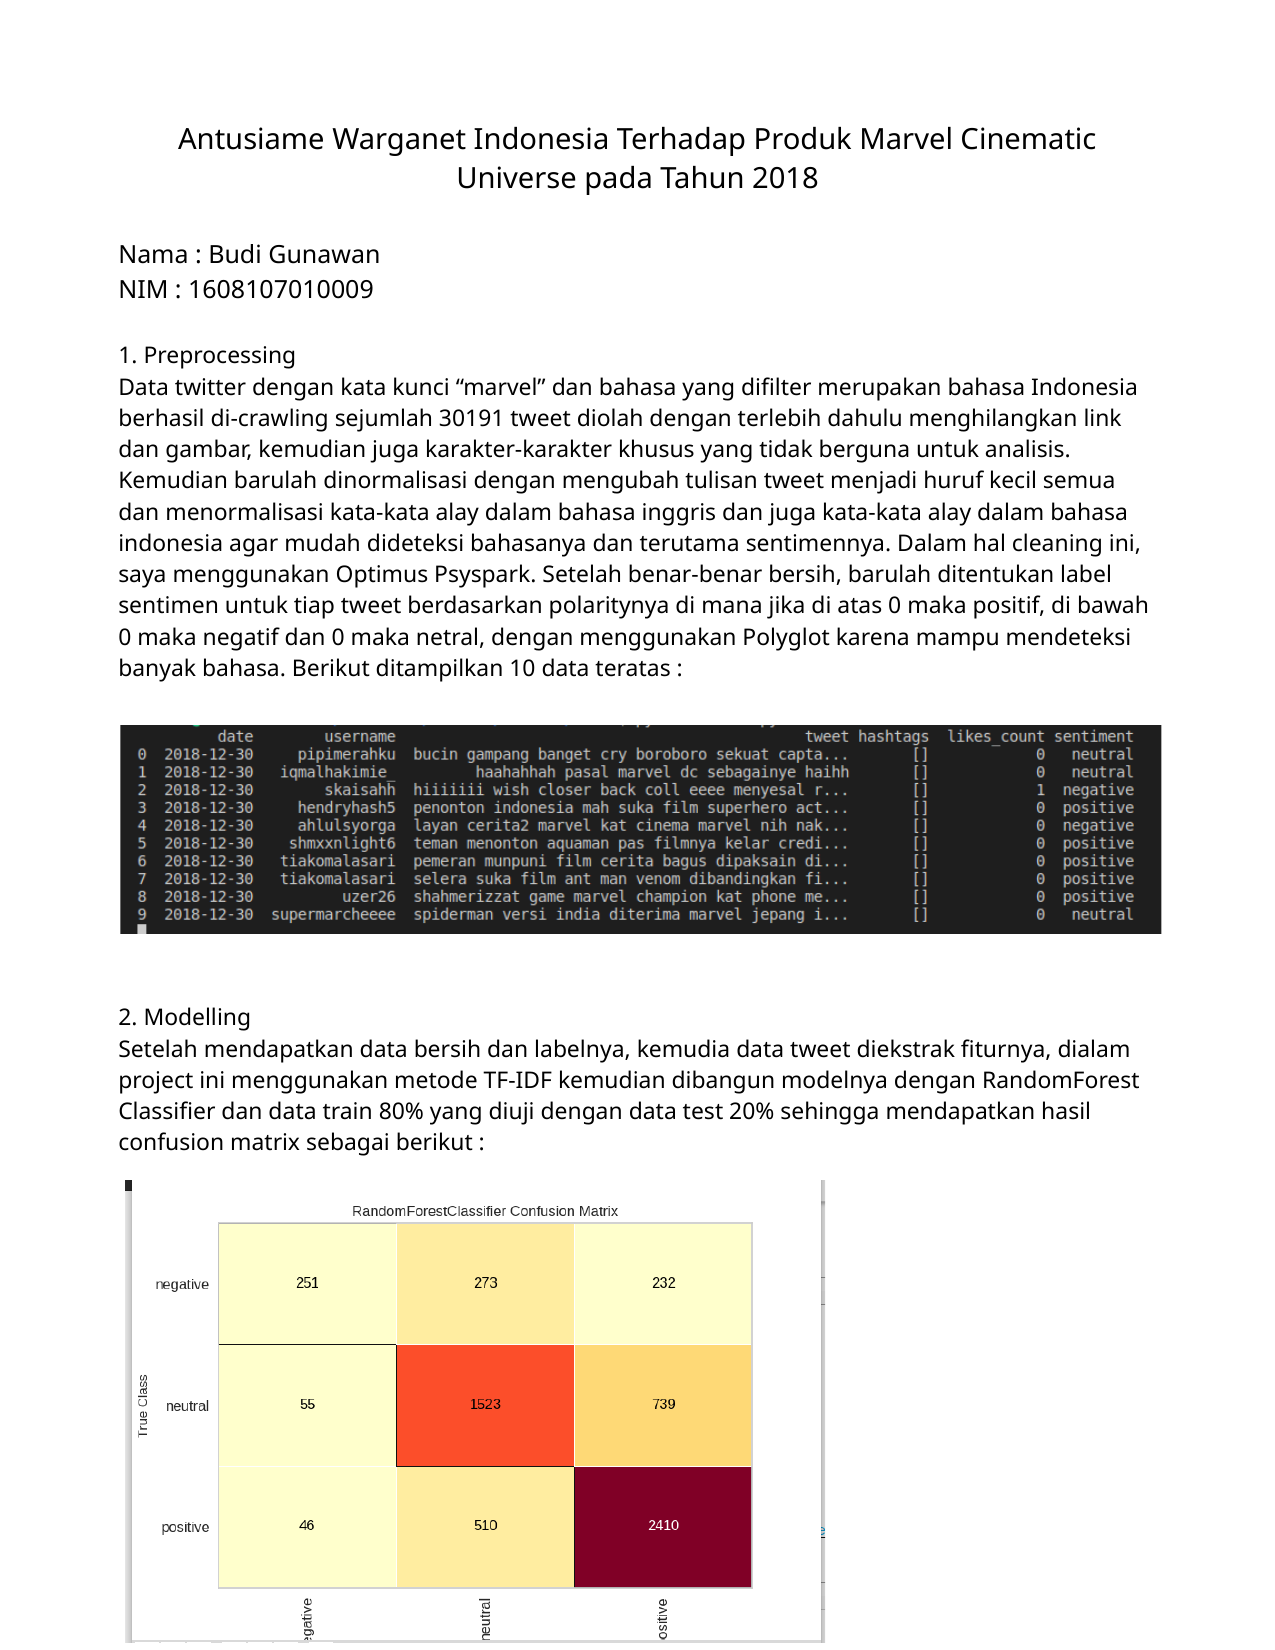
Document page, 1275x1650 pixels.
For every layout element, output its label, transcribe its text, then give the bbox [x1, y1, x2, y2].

picture [125, 1180, 826, 1643]
text NIM : 1608107010009 [118, 271, 1157, 305]
text Setelah mendapatkan data bersih dan labelnya, kemudia data tweet diekstrak fiturnya, dialam project ini menggunakan metode TF-IDF kemudian dibangun modelnya dengan RandomForest Classifier dan data train 80% yang diuji dengan data test 20% sehingga mendapatkan hasil confusion matrix sebagai berikut : [118, 1032, 1157, 1157]
text Antusiame Warganet Indonesia Terhadap Produk Marvel Cinematic Universe pada Tahun 2018 [118, 118, 1157, 197]
text 2. Modelling [118, 1001, 1157, 1032]
text 1. Preprocessing [118, 339, 1157, 371]
picture [120, 725, 1162, 934]
text Nama : Budi Gunawan [118, 237, 1157, 271]
text Data twitter dengan kata kunci “marvel” dan bahasa yang difilter merupakan bahasa Indonesia berhasil di-crawling sejumlah 30191 tweet diolah dengan terlebih dahulu menghilangkan link dan gambar, kemudian juga karakter-karakter khusus yang tidak berguna untuk analisis. Kemudian barulah dinormalisasi dengan mengubah tulisan tweet menjadi huruf kecil semua dan menormalisasi kata-kata alay dalam bahasa inggris dan juga kata-kata alay dalam bahasa indonesia agar mudah dideteksi bahasanya dan terutama sentimennya. Dalam hal cleaning ini, saya menggunakan Optimus Psyspark. Setelah benar-benar bersih, barulah ditentukan label sentimen untuk tiap tweet berdasarkan polaritynya di mana jika di atas 0 maka positif, di bawah 0 maka negatif dan 0 maka netral, dengan menggunakan Polyglot karena mampu mendeteksi banyak bahasa. Berikut ditampilkan 10 data teratas : [118, 371, 1157, 683]
